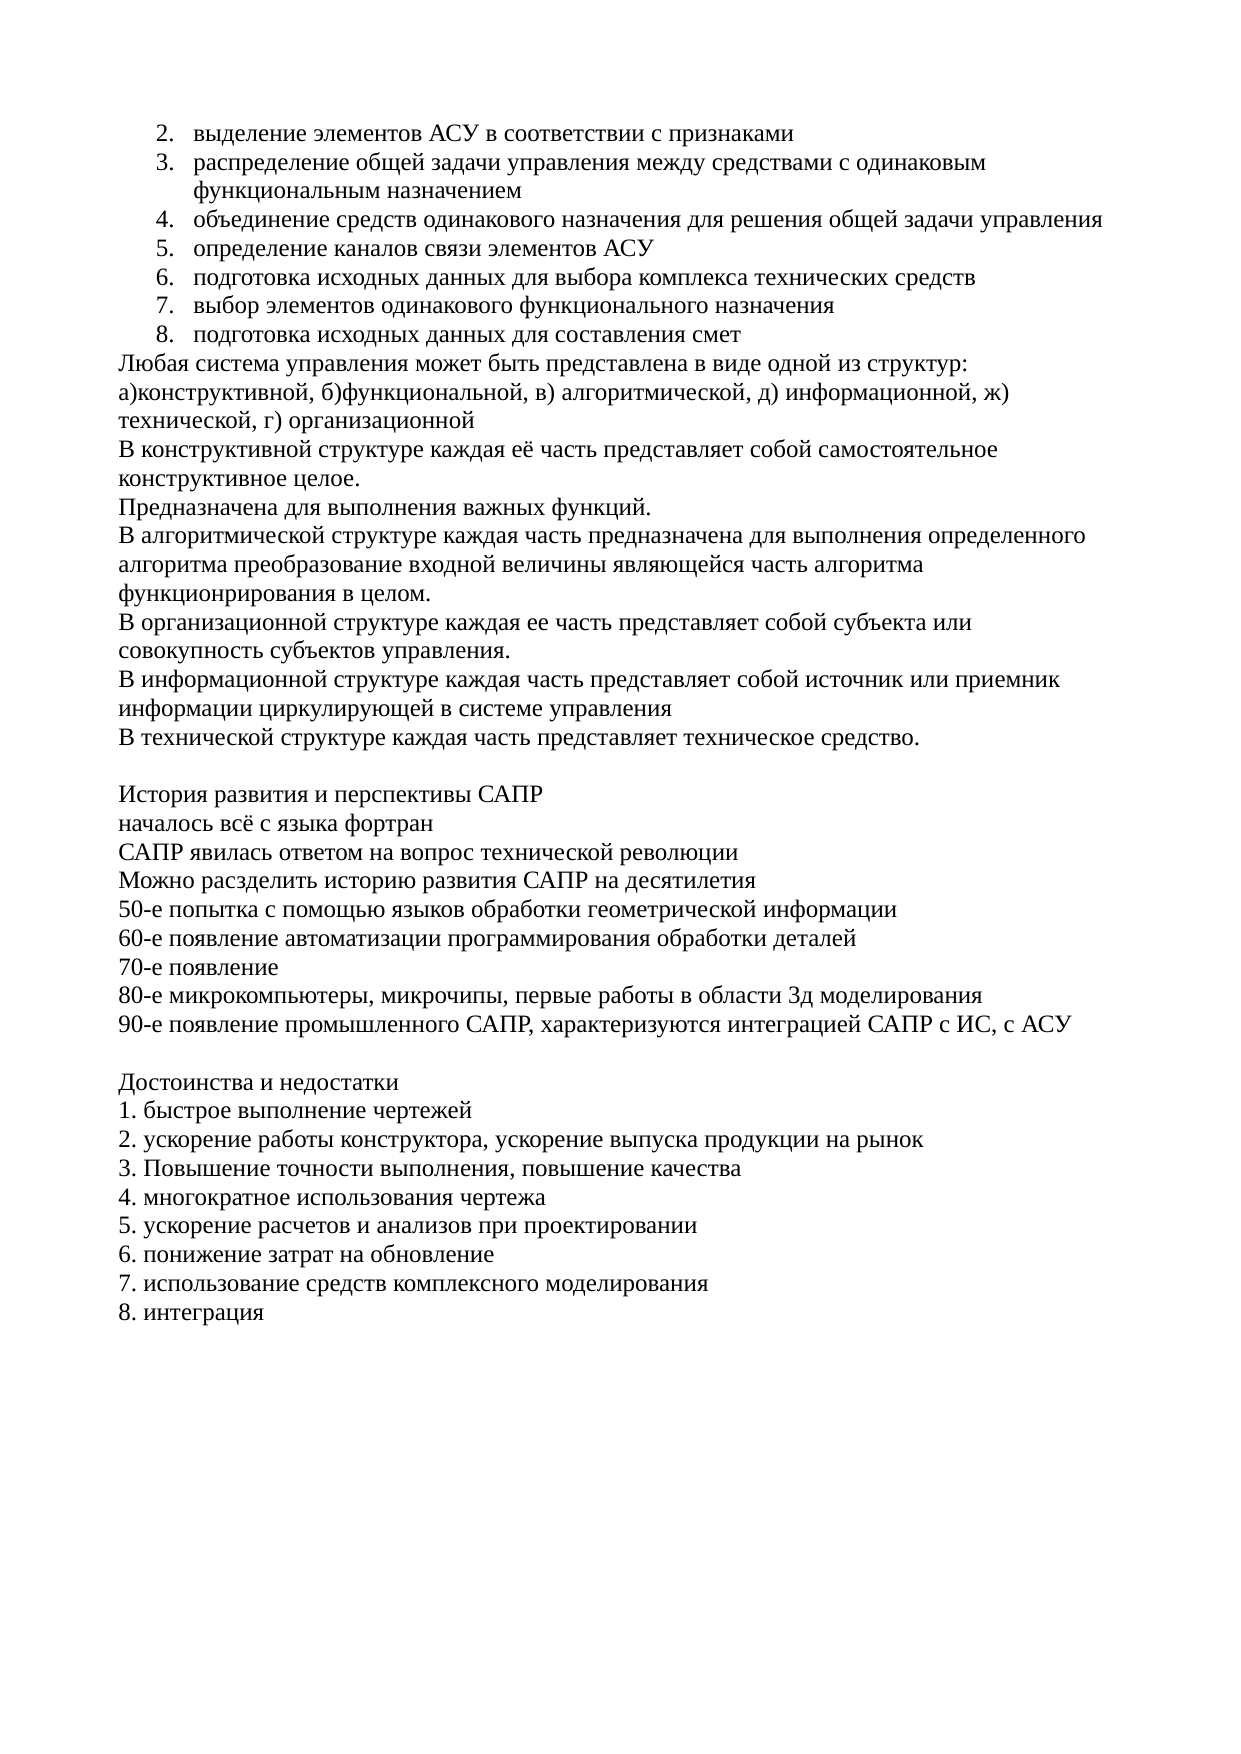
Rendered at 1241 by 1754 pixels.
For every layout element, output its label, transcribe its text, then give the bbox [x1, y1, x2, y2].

text САПР явилась ответом на вопрос технической революции [118, 837, 1122, 866]
list определение каналов связи элементов АСУ [156, 233, 1122, 262]
text 8. интеграция [118, 1297, 1122, 1326]
text 7. использование средств комплексного моделирования [118, 1268, 1122, 1297]
text В конструктивной структуре каждая её часть представляет собой самостоятельное конструктивное целое. [118, 434, 1122, 492]
text В организационной структуре каждая ее часть представляет собой субъекта или совокупность субъектов управления. [118, 607, 1122, 664]
text 5. ускорение расчетов и анализов при проектировании [118, 1211, 1122, 1239]
text 2. ускорение работы конструктора, ускорение выпуска продукции на рынок [118, 1124, 1122, 1153]
text Достоинства и недостатки [118, 1067, 1122, 1096]
list распределение общей задачи управления между средствами с одинаковым функциональным назначением [156, 147, 1122, 204]
text В информационной структуре каждая часть представляет собой источник или приемник информации циркулирующей в системе управления [118, 664, 1122, 722]
list подготовка исходных данных для выбора комплекса технических средств [156, 262, 1122, 291]
text 70-е появление [118, 952, 1122, 981]
list объединение средств одинакового назначения для решения общей задачи управления [156, 204, 1122, 233]
list подготовка исходных данных для составления смет [156, 319, 1122, 348]
text 6. понижение затрат на обновление [118, 1239, 1122, 1268]
text 60-е появление автоматизации программирования обработки деталей [118, 923, 1122, 952]
text В технической структуре каждая часть представляет техническое средство. [118, 722, 1122, 751]
text История развития и перспективы САПР [118, 779, 1122, 808]
text 4. многократное использования чертежа [118, 1182, 1122, 1211]
text началось всё с языка фортран [118, 808, 1122, 837]
text 50-е попытка с помощью языков обработки геометрической информации [118, 894, 1122, 923]
text Можно расзделить историю развития САПР на десятилетия [118, 866, 1122, 894]
text Предназначена для выполнения важных функций. [118, 492, 1122, 521]
text 90-е появление промышленного САПР, характеризуются интеграцией САПР с ИС, с АСУ [118, 1009, 1122, 1038]
list выделение элементов АСУ в соответствии с признаками [156, 118, 1122, 147]
text 3. Повышение точности выполнения, повышение качества [118, 1153, 1122, 1182]
list выбор элементов одинакового функционального назначения [156, 291, 1122, 319]
text В алгоритмической структуре каждая часть предназначена для выполнения определенного алгоритма преобразование входной величины являющейся часть алгоритма функционрирования в целом. [118, 521, 1122, 607]
text 80-е микрокомпьютеры, микрочипы, первые работы в области 3д моделирования [118, 981, 1122, 1009]
text 1. быстрое выполнение чертежей [118, 1096, 1122, 1124]
text Любая система управления может быть представлена в виде одной из структур: а)конструктивной, б)функциональной, в) алгоритмической, д) информационной, ж) технической, г) организационной [118, 348, 1122, 434]
